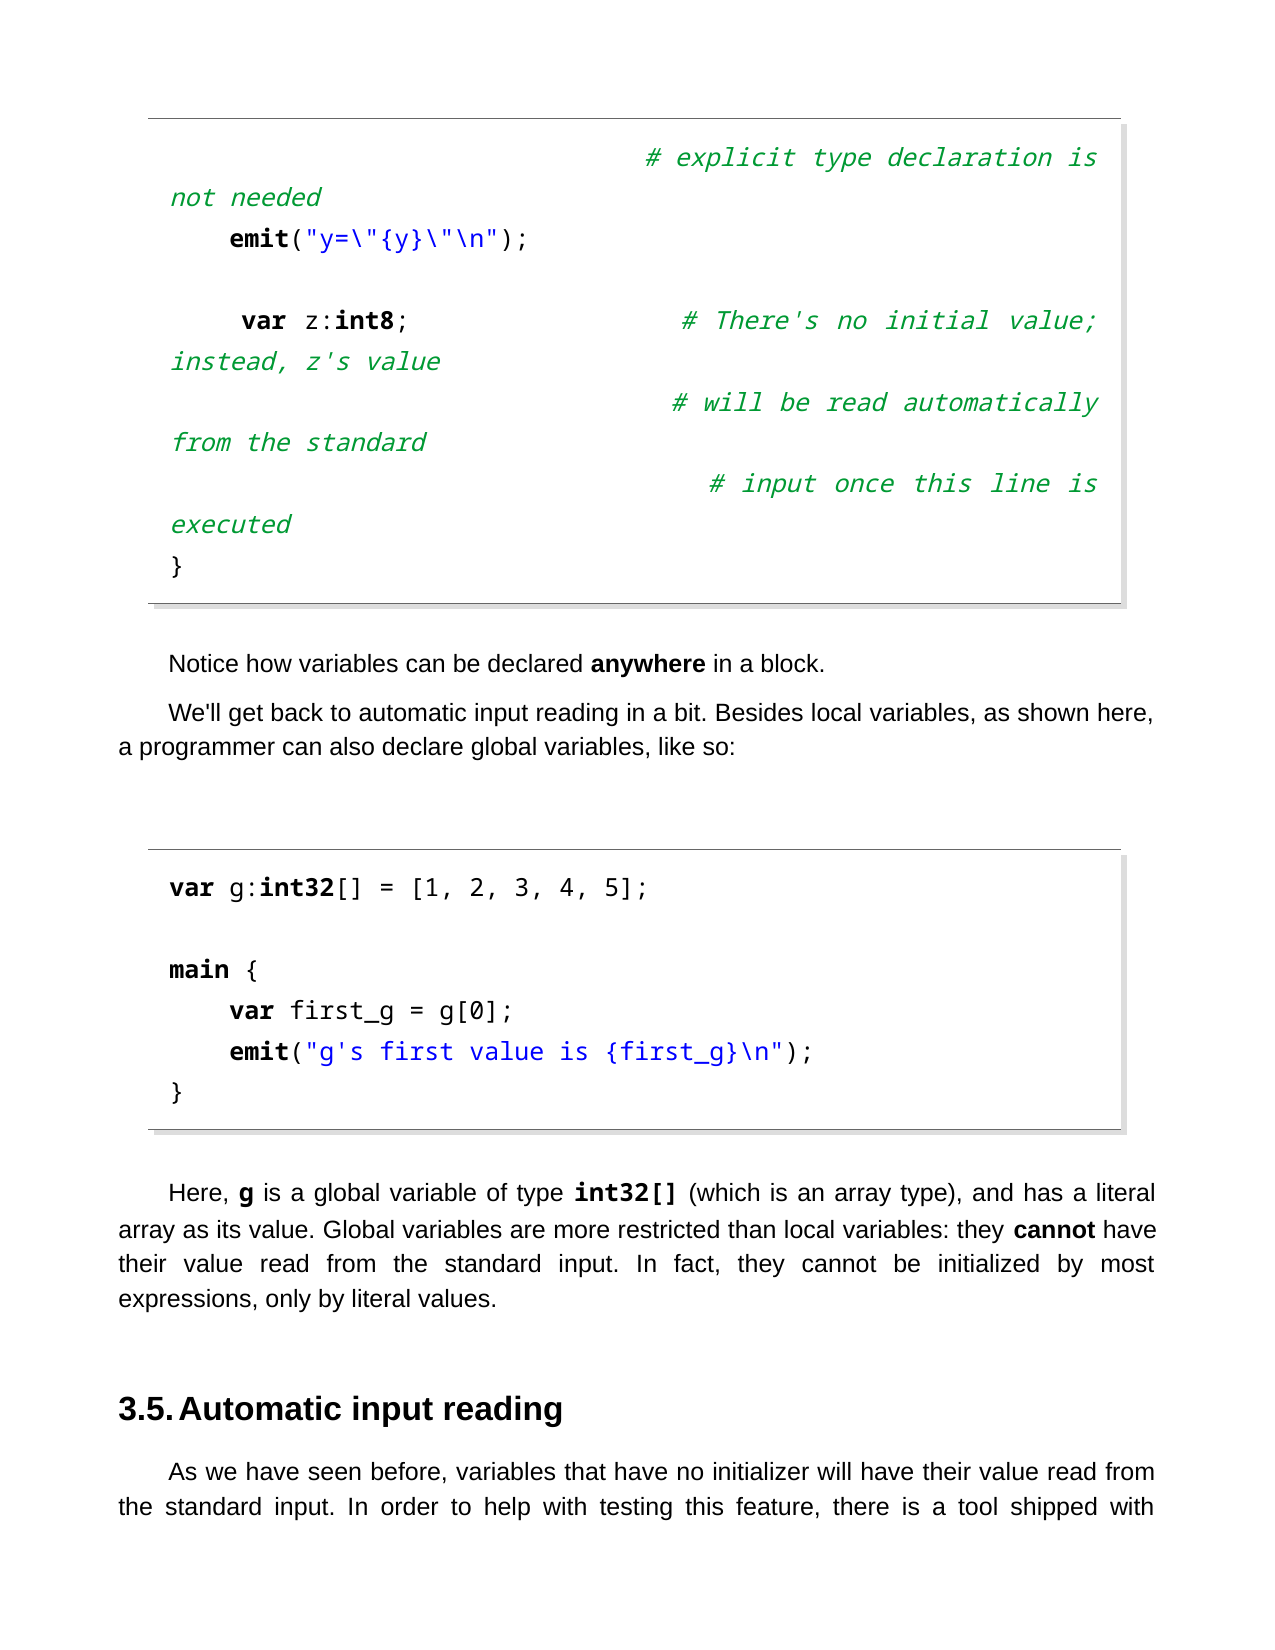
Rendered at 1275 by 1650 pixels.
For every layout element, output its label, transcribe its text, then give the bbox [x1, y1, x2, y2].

text # input once this line is executed [148, 445, 1121, 526]
text We'll get back to automatic input reading in a bit. Besides local variables, as shown here, a programmer can also declare global variables, like so: [118, 698, 1157, 761]
text var first_g = g[0]; [148, 971, 1121, 1012]
text Here, g is a global variable of type int32[] (which is an array type), and has a literal array as its value. Global variables are more restricted than local variables: they cannot have their value read from the standard input. In fact, they cannot be initialized by most expressions, only by literal values. [118, 1175, 1157, 1313]
text Notice how variables can be declared anywhere in a block. [118, 649, 1157, 677]
text } [148, 526, 1121, 603]
text var z:int8; # There's no initial value; instead, z's value [148, 281, 1121, 363]
subtitle Automatic input reading [118, 1388, 1157, 1427]
text emit("g's first value is {first_g}\n"); [148, 1012, 1121, 1053]
text main { [148, 930, 1121, 971]
text # will be read automatically from the standard [148, 363, 1121, 445]
text # explicit type declaration is not needed [148, 119, 1121, 200]
text As we have seen before, variables that have no initializer will have their value read from the standard input. In order to help with testing this feature, there is a tool shipped with [118, 1457, 1157, 1520]
text var g:int32[] = [1, 2, 3, 4, 5]; [148, 850, 1121, 904]
text emit("y=\"{y}\"\n"); [148, 200, 1121, 255]
text } [148, 1053, 1121, 1129]
